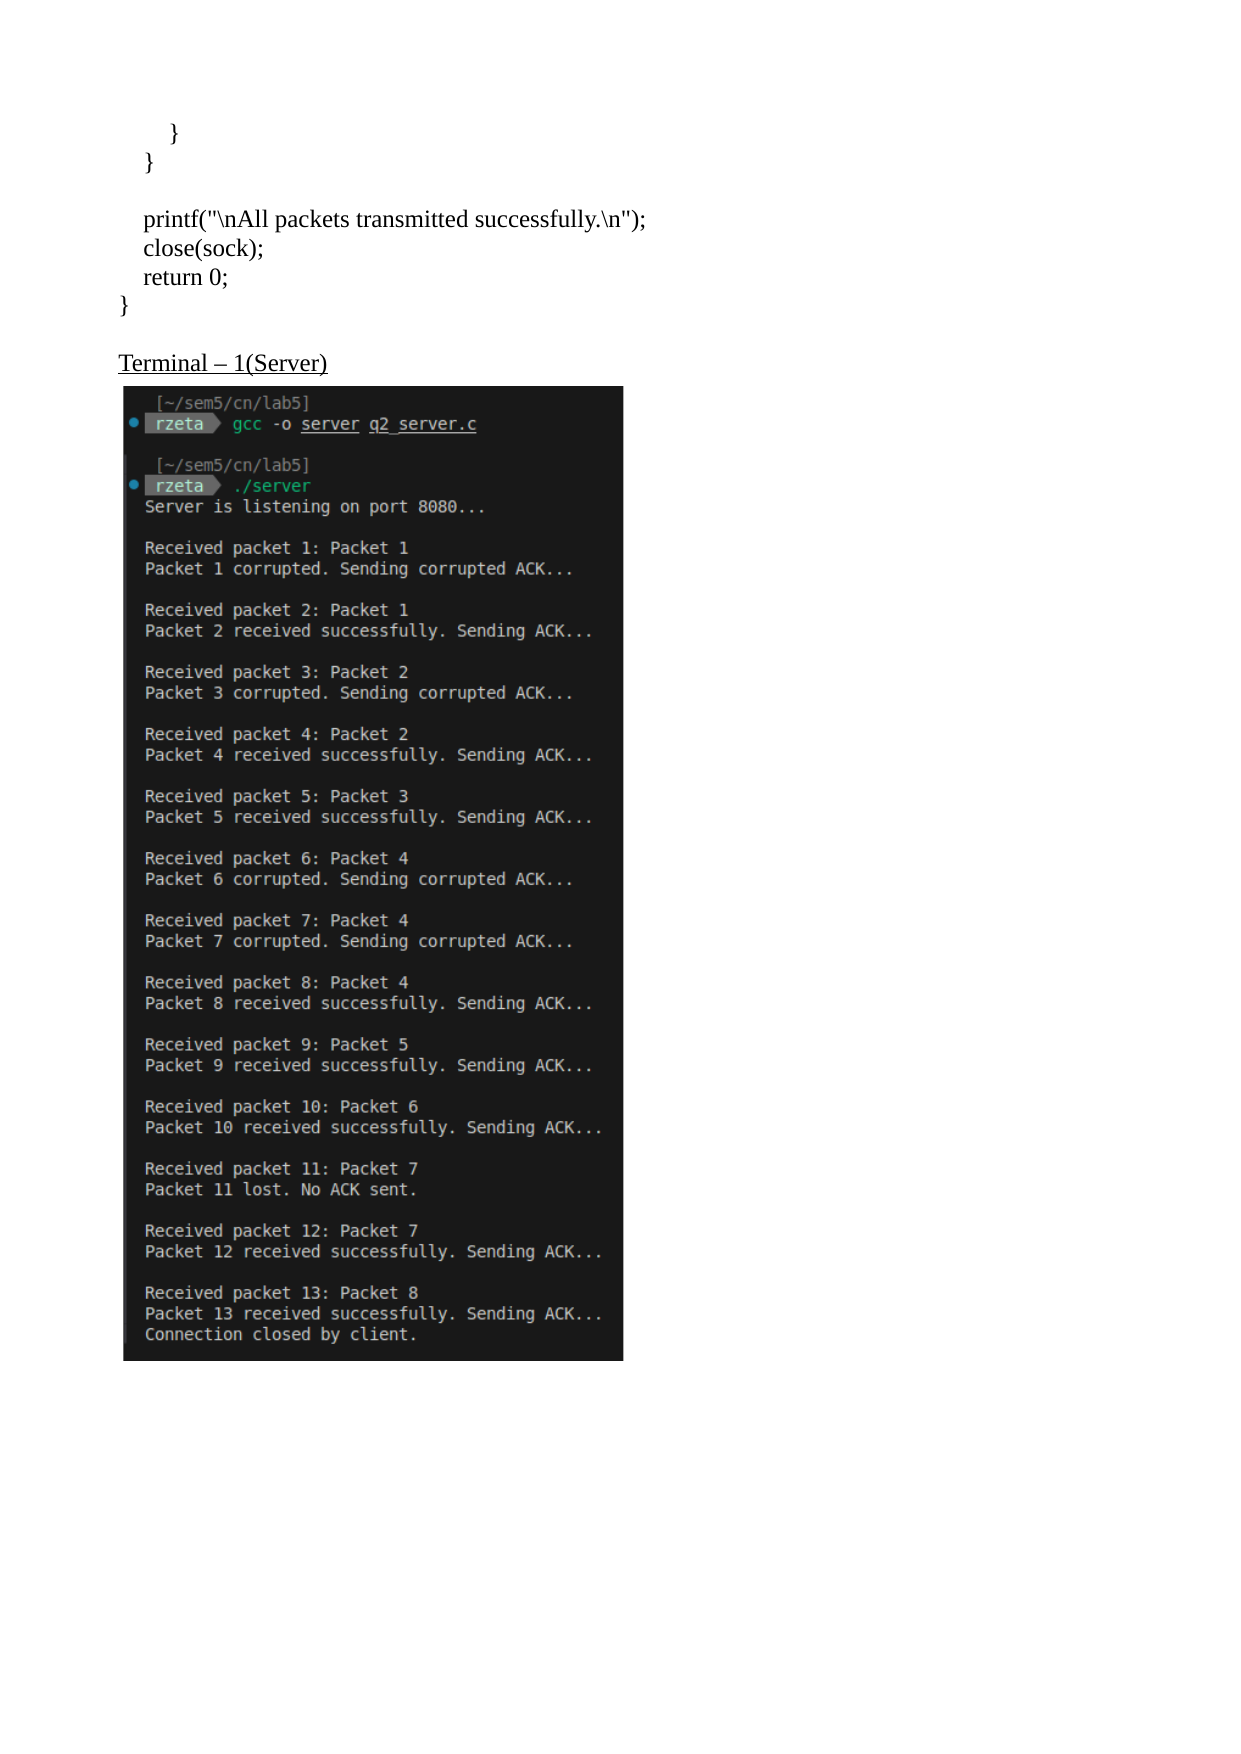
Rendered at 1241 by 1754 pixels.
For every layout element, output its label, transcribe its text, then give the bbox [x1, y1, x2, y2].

text close(sock); [118, 233, 1122, 262]
text } [118, 118, 1122, 147]
text } [118, 147, 1122, 176]
picture [123, 386, 624, 1361]
text Terminal – 1(Server) [118, 348, 1122, 377]
text printf("\nAll packets transmitted successfully.\n"); [118, 204, 1122, 233]
text return 0; [118, 262, 1122, 291]
text } [118, 291, 1122, 348]
